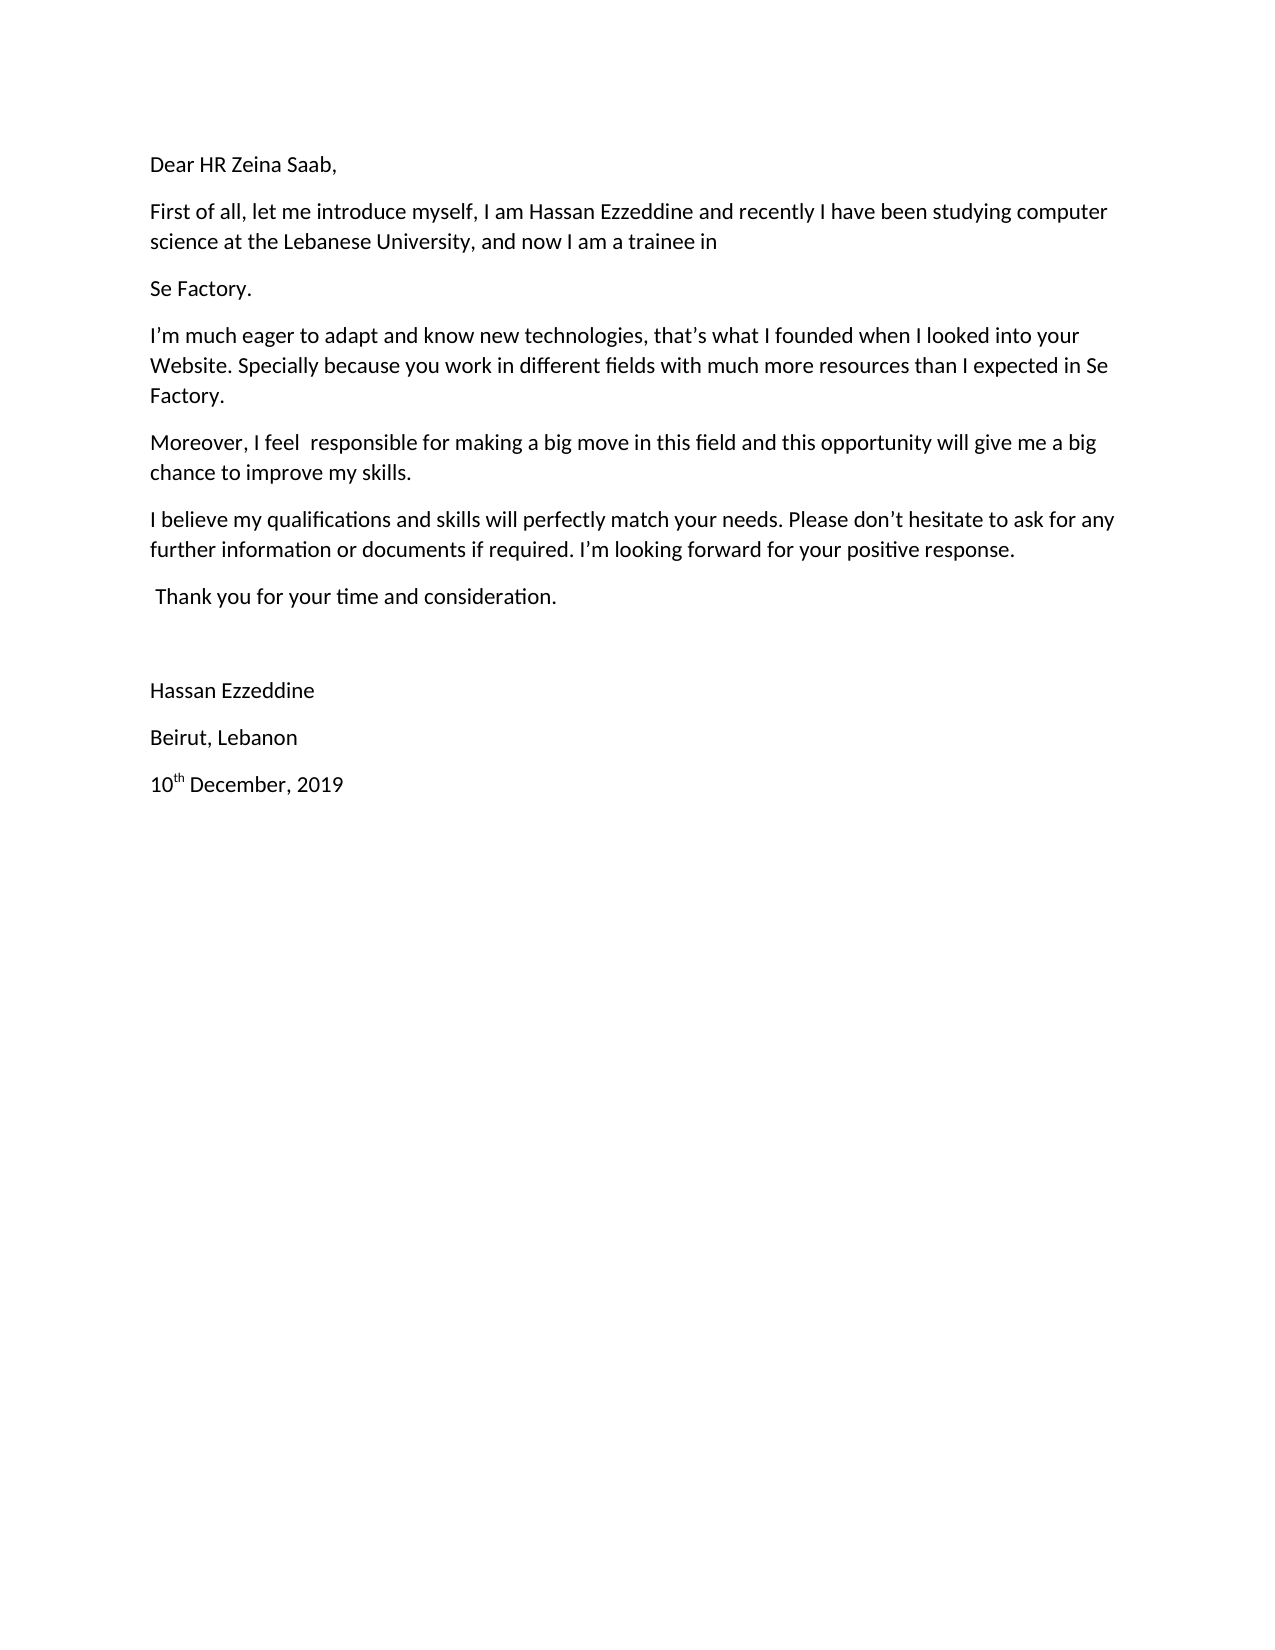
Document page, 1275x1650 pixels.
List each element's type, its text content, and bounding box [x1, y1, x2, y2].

text Moreover, I feel responsible for making a big move in this field and this opportunity will give me a big chance to improve my skills. [150, 428, 1125, 486]
text 10th December, 2019 [150, 770, 1125, 798]
text I’m much eager to adapt and know new technologies, that’s what I founded when I looked into your Website. Specially because you work in different fields with much more resources than I expected in Se Factory. [150, 321, 1125, 409]
text Se Factory. [150, 274, 1125, 302]
text I believe my qualifications and skills will perfectly match your needs. Please don’t hesitate to ask for any further information or documents if required. I’m looking forward for your positive response. [150, 505, 1125, 563]
text First of all, let me introduce myself, I am Hassan Ezzeddine and recently I have been studying computer science at the Lebanese University, and now I am a trainee in [150, 197, 1125, 255]
text Hassan Ezzeddine [150, 676, 1125, 704]
text Thank you for your time and consideration. [150, 582, 1125, 610]
text Dear HR Zeina Saab, [150, 150, 1125, 178]
text Beirut, Lebanon [150, 723, 1125, 751]
